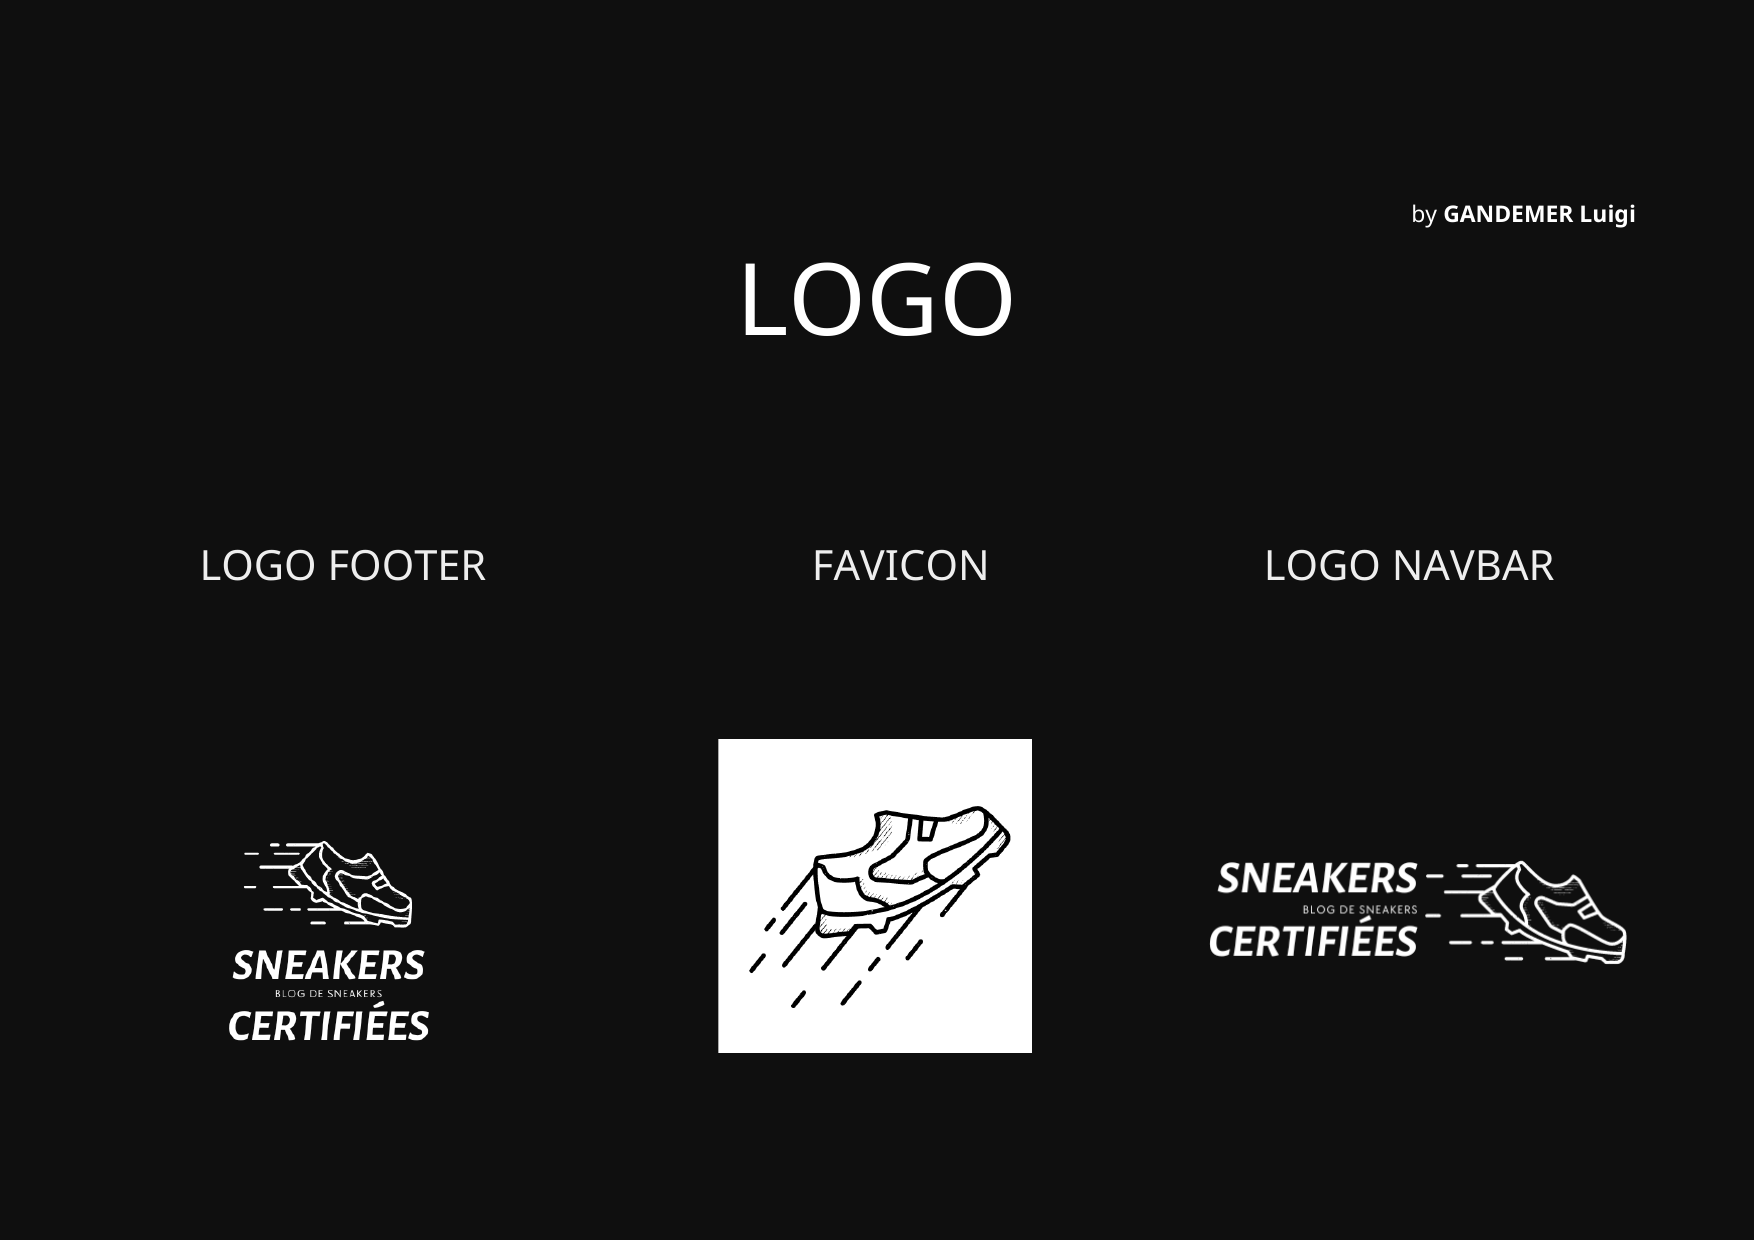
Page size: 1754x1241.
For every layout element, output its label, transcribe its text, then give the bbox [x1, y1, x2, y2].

text LOGO [118, 229, 1636, 365]
text by GANDEMER Luigi [118, 197, 1636, 229]
picture [1205, 850, 1631, 976]
text LOGO FOOTER FAVICON LOGO NAVBAR [118, 535, 1636, 592]
picture [117, 716, 540, 1139]
picture [718, 739, 1032, 1053]
